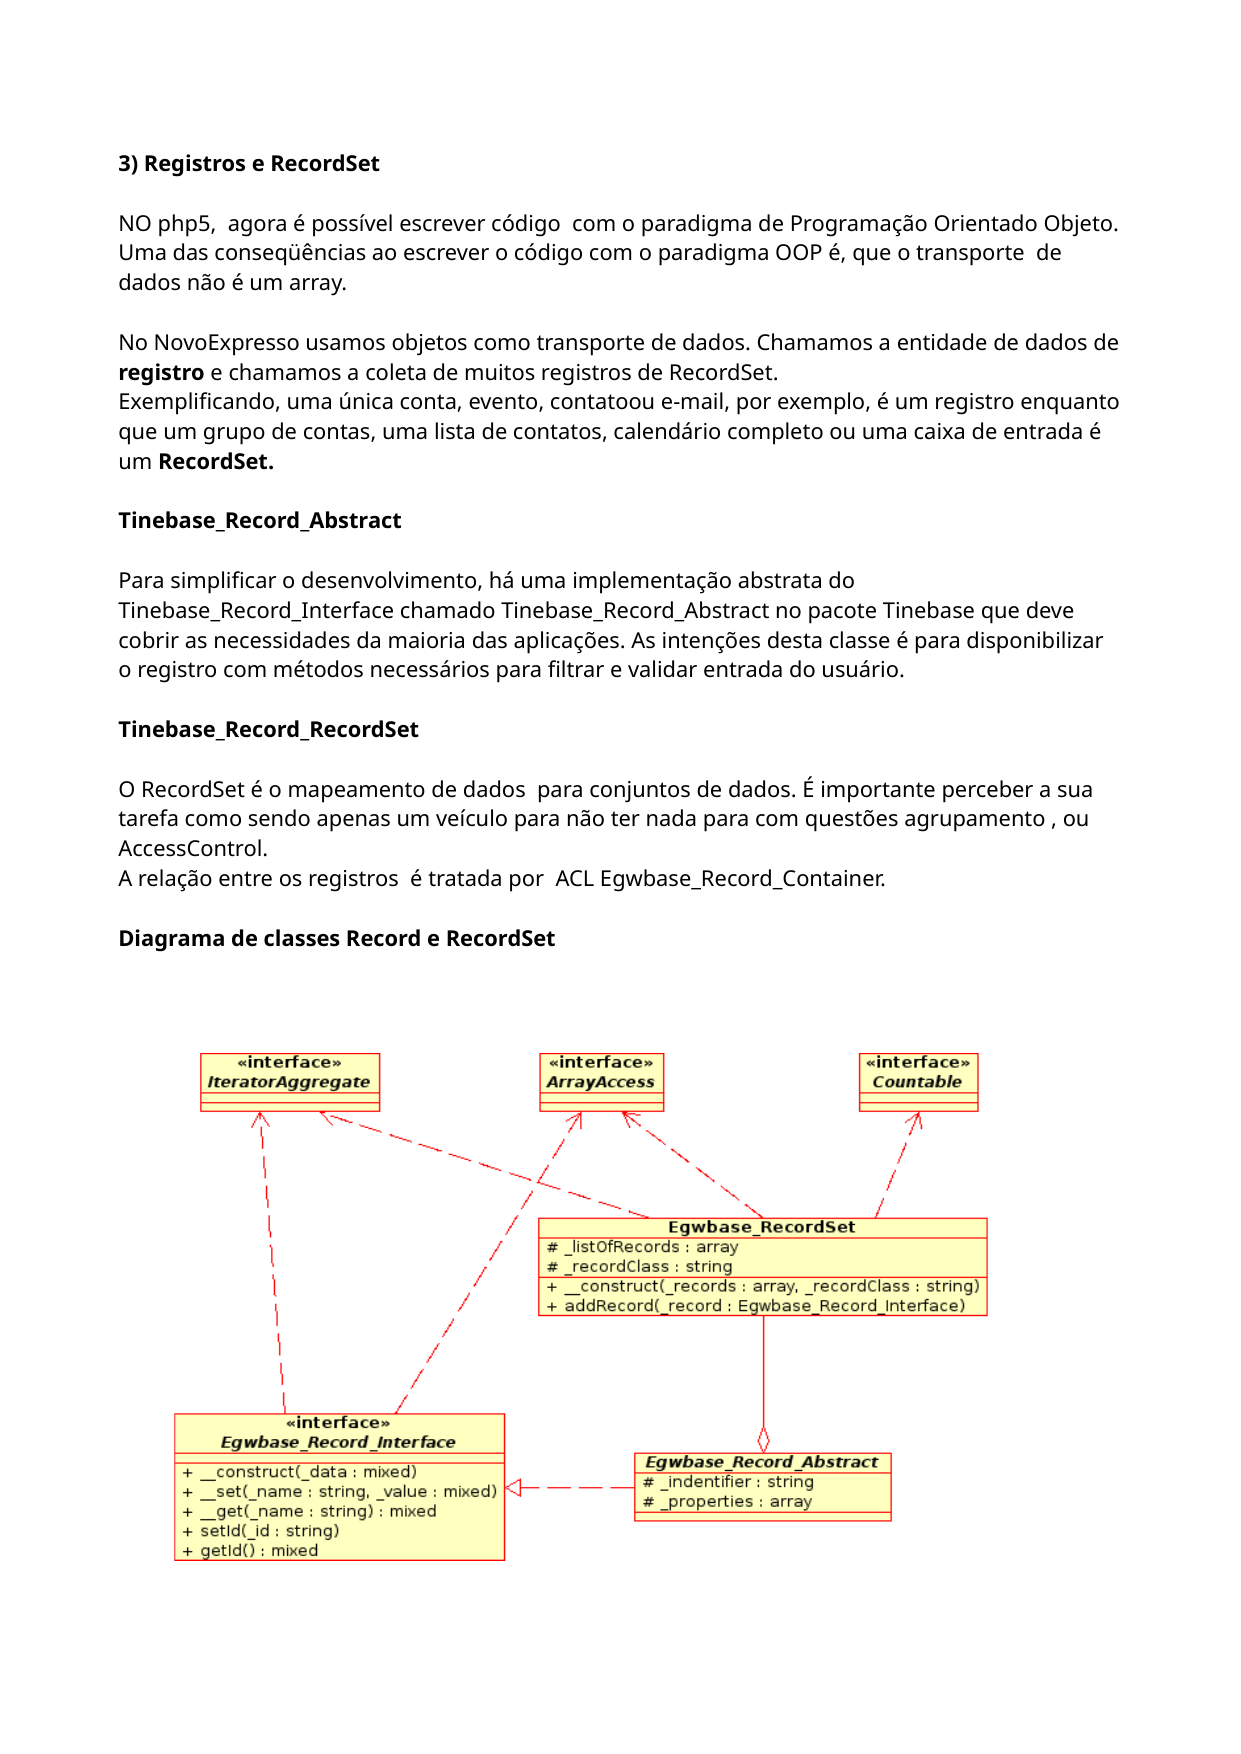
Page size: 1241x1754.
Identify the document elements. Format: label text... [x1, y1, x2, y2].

text Tinebase_Record_Abstract Para simplificar o desenvolvimento, há uma implementação abstrata do Tinebase_Record_Interface chamado Tinebase_Record_Abstract no pacote Tinebase que deve cobrir as necessidades da maioria das aplicações. As intenções desta classe é para disponibilizar o registro com métodos necessários para filtrar e validar entrada do usuário. [118, 505, 1122, 684]
text NO php5, agora é possível escrever código com o paradigma de Programação Orientado Objeto. Uma das conseqüências ao escrever o código com o paradigma OOP é, que o transporte de dados não é um array. [118, 207, 1122, 297]
text 3) Registros e RecordSet [118, 148, 1122, 178]
picture [174, 1053, 988, 1561]
text No NovoExpresso usamos objetos como transporte de dados. Chamamos a entidade de dados de registro e chamamos a coleta de muitos registros de RecordSet. [118, 327, 1122, 386]
text A relação entre os registros é tratada por ACL Egwbase_Record_Container. [118, 863, 1122, 893]
text Diagrama de classes Record e RecordSet [118, 922, 1122, 952]
text Tinebase_Record_RecordSet O RecordSet é o mapeamento de dados para conjuntos de dados. É importante perceber a sua tarefa como sendo apenas um veículo para não ter nada para com questões agrupamento , ou AccessControl. [118, 684, 1122, 863]
text Exemplificando, uma única conta, evento, contatoou e-mail, por exemplo, é um registro enquanto que um grupo de contas, uma lista de contatos, calendário completo ou uma caixa de entrada é um RecordSet. [118, 386, 1122, 476]
